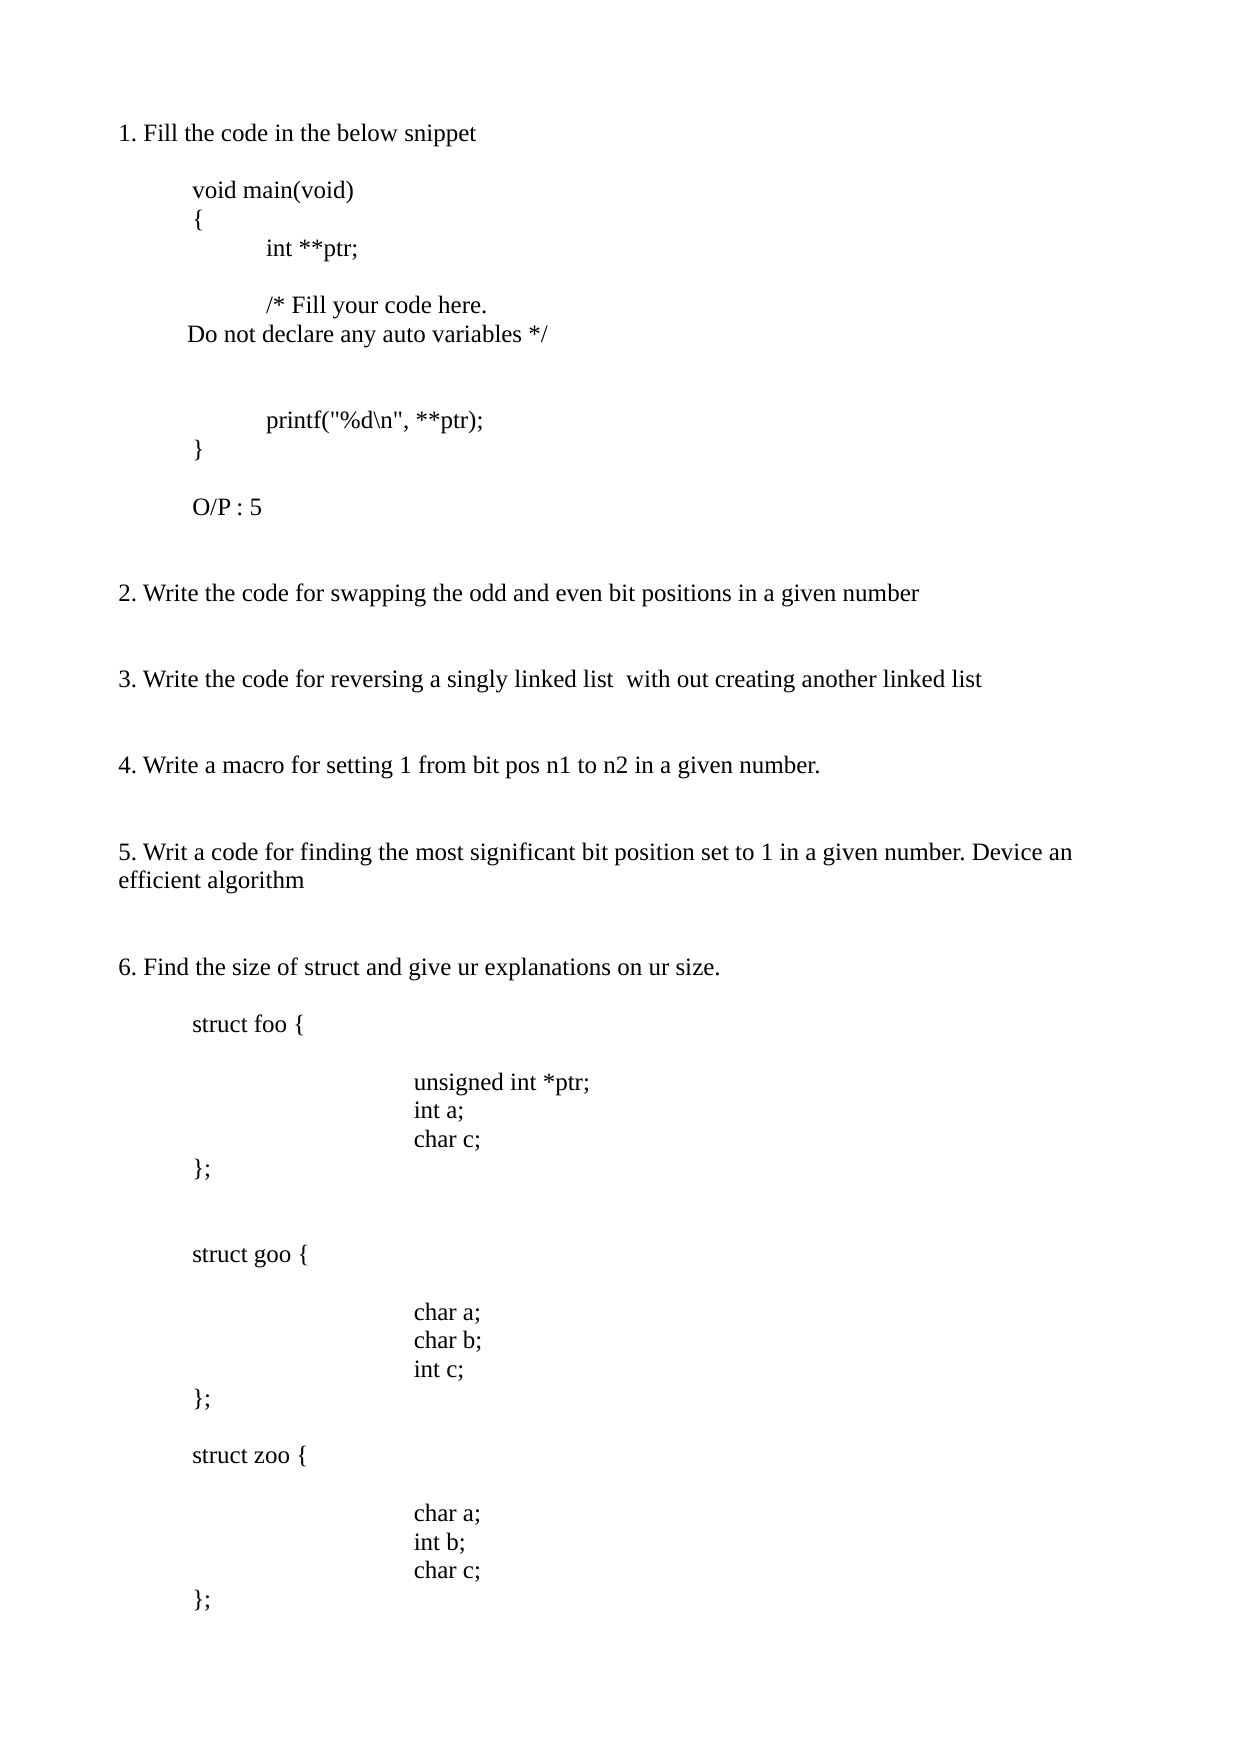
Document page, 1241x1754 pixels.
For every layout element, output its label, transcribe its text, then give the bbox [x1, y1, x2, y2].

text char a; [118, 1498, 1122, 1527]
text } [118, 434, 1122, 463]
text O/P : 5 [118, 492, 1122, 521]
text 1. Fill the code in the below snippet [118, 118, 1122, 147]
text }; [118, 1584, 1122, 1613]
text char c; [118, 1124, 1122, 1153]
text Do not declare any auto variables */ [118, 319, 1122, 348]
text struct goo { [118, 1239, 1122, 1268]
text unsigned int *ptr; [118, 1067, 1122, 1096]
text struct foo { [118, 1009, 1122, 1038]
text }; [118, 1383, 1122, 1412]
text 4. Write a macro for setting 1 from bit pos n1 to n2 in a given number. [118, 751, 1122, 779]
text 5. Writ a code for finding the most significant bit position set to 1 in a given number. Device an efficient algorithm [118, 837, 1122, 894]
text int **ptr; [118, 233, 1122, 262]
text { [118, 204, 1122, 233]
text struct zoo { [118, 1441, 1122, 1469]
text int b; [118, 1527, 1122, 1556]
text 6. Find the size of struct and give ur explanations on ur size. [118, 952, 1122, 981]
text char a; [118, 1297, 1122, 1326]
text 2. Write the code for swapping the odd and even bit positions in a given number [118, 578, 1122, 607]
text char b; [118, 1326, 1122, 1354]
text char c; [118, 1556, 1122, 1584]
text int c; [118, 1354, 1122, 1383]
text 3. Write the code for reversing a singly linked list with out creating another linked list [118, 664, 1122, 693]
text printf("%d\n", **ptr); [118, 406, 1122, 434]
text void main(void) [118, 176, 1122, 204]
text /* Fill your code here. [118, 291, 1122, 319]
text int a; [118, 1096, 1122, 1124]
text }; [118, 1153, 1122, 1182]
